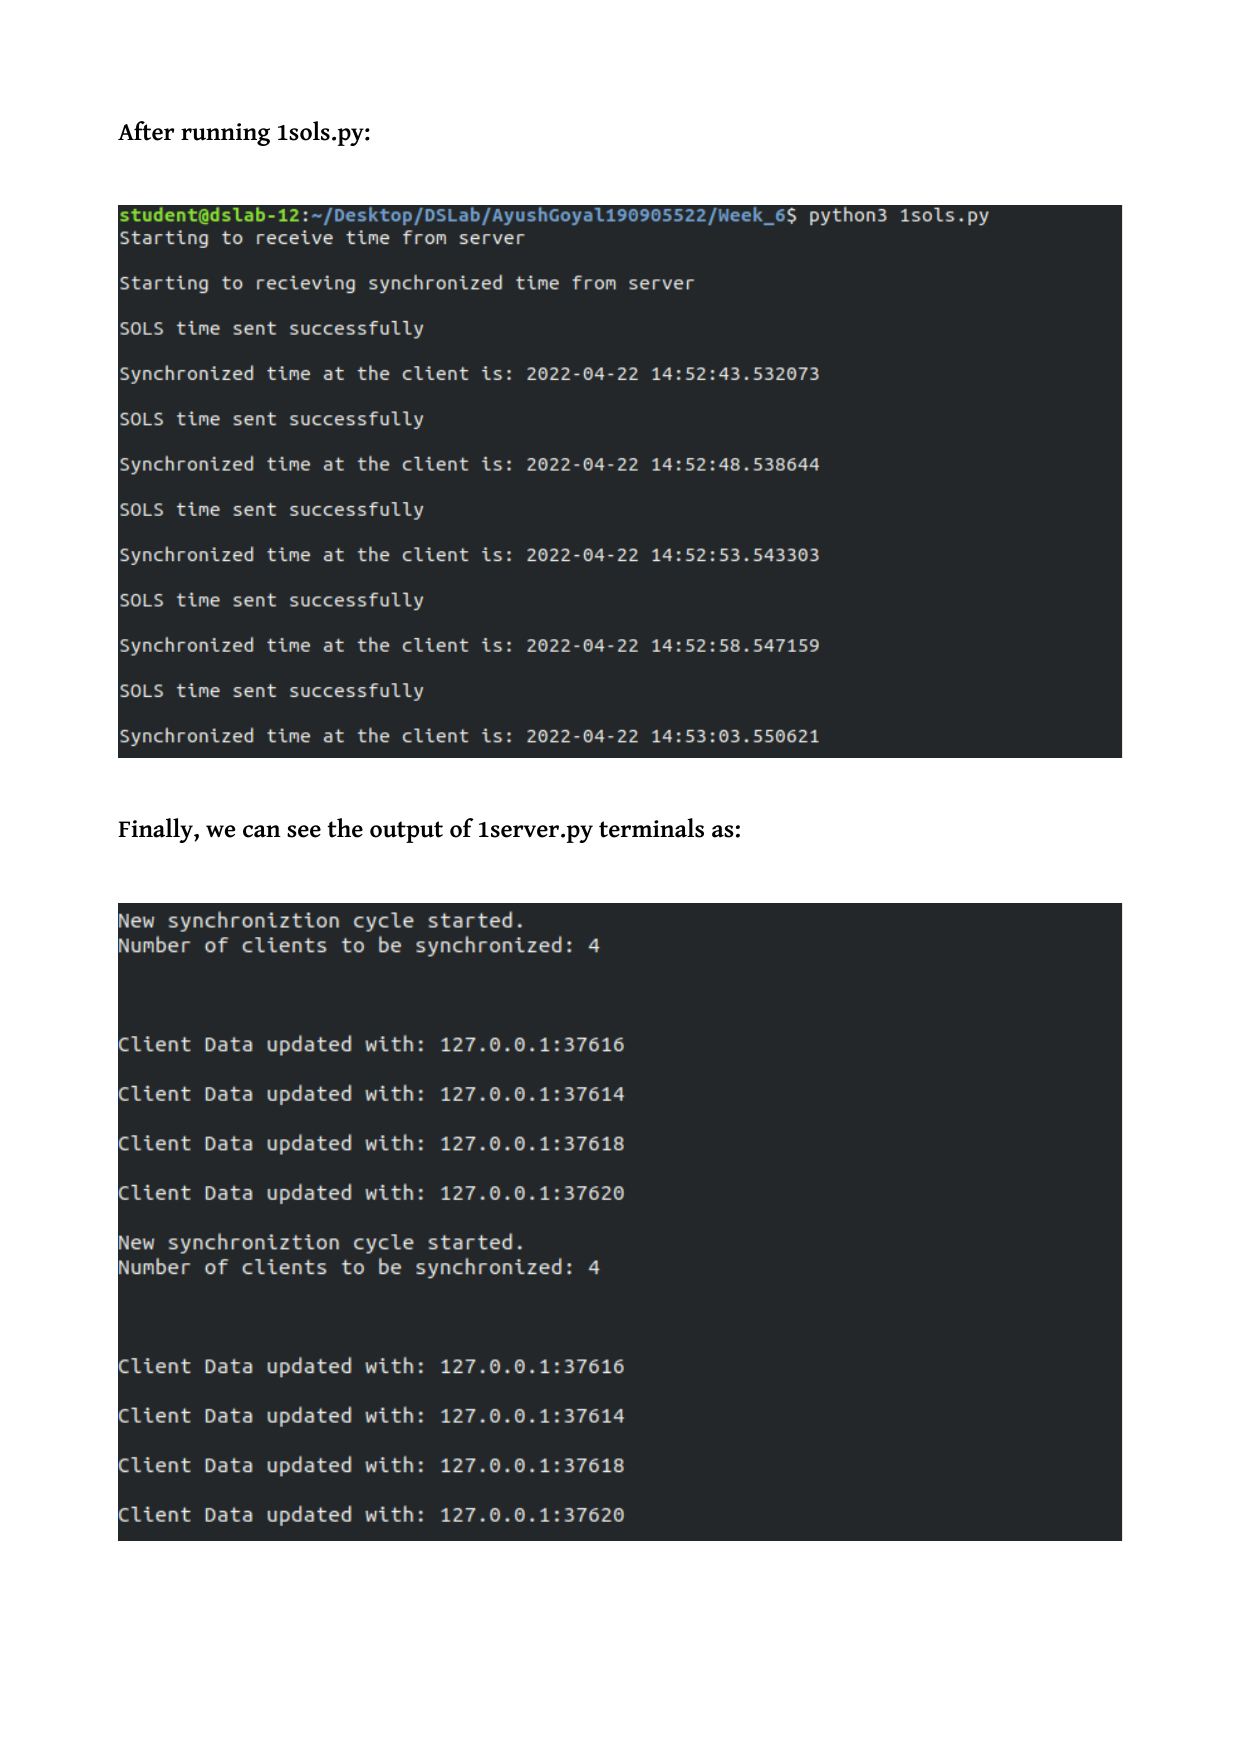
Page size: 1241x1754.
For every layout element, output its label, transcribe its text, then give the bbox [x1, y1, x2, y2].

picture [118, 205, 1123, 758]
picture [118, 903, 1123, 1541]
text After running 1sols.py: [118, 118, 1122, 147]
text Finally, we can see the output of 1server.py terminals as: [118, 815, 1122, 844]
